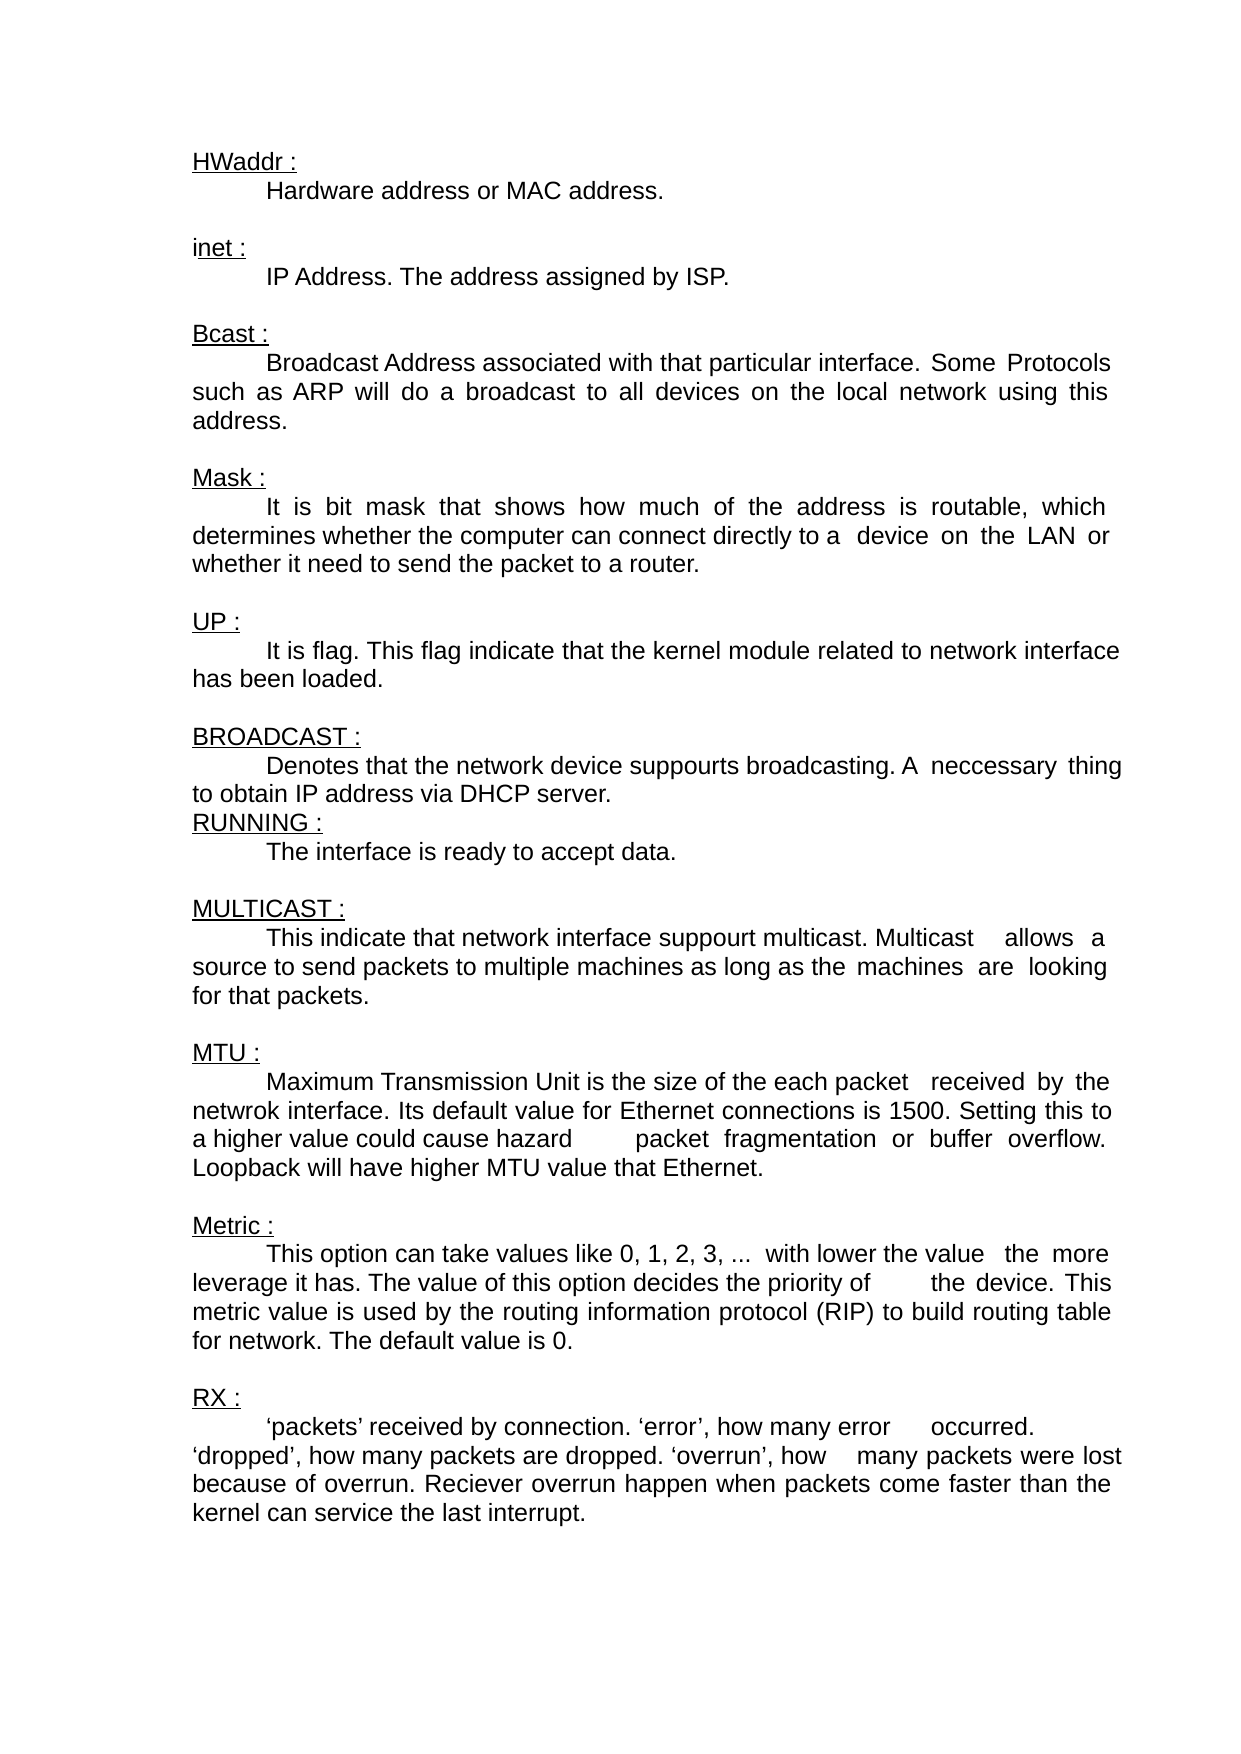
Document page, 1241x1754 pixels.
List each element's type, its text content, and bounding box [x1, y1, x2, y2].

text Hardware address or MAC address. [118, 176, 1122, 204]
text BROADCAST : [118, 722, 1122, 751]
text This indicate that network interface suppourt multicast. Multicast allows a source to send packets to multiple machines as long as the machines are looking for that packets. [118, 923, 1122, 1009]
text Bcast : [118, 319, 1122, 348]
text inet : [118, 233, 1122, 262]
text It is bit mask that shows how much of the address is routable, which determines whether the computer can connect directly to a device on the LAN or whether it need to send the packet to a router. [118, 492, 1122, 578]
text Maximum Transmission Unit is the size of the each packet received by the netwrok interface. Its default value for Ethernet connections is 1500. Setting this to a higher value could cause hazard packet fragmentation or buffer overflow. Loopback will have higher MTU value that Ethernet. [118, 1067, 1122, 1182]
text MULTICAST : [118, 894, 1122, 923]
text Metric : [118, 1211, 1122, 1239]
text ‘packets’ received by connection. ‘error’, how many error occurred. ‘dropped’, how many packets are dropped. ‘overrun’, how many packets were lost because of overrun. Reciever overrun happen when packets come faster than the kernel can service the last interrupt. [118, 1412, 1122, 1527]
text Broadcast Address associated with that particular interface. Some Protocols such as ARP will do a broadcast to all devices on the local network using this address. [118, 348, 1122, 434]
text UP : [118, 607, 1122, 636]
text This option can take values like 0, 1, 2, 3, ... with lower the value the more leverage it has. The value of this option decides the priority of the device. This metric value is used by the routing information protocol (RIP) to build routing table for network. The default value is 0. [118, 1239, 1122, 1354]
text It is flag. This flag indicate that the kernel module related to network interface has been loaded. [118, 636, 1122, 693]
text Denotes that the network device suppourts broadcasting. A neccessary thing to obtain IP address via DHCP server. [118, 751, 1122, 808]
text RUNNING : [118, 808, 1122, 837]
text MTU : [118, 1038, 1122, 1067]
text The interface is ready to accept data. [118, 837, 1122, 866]
text HWaddr : [118, 147, 1122, 176]
text Mask : [118, 463, 1122, 492]
text RX : [118, 1383, 1122, 1412]
text IP Address. The address assigned by ISP. [118, 262, 1122, 291]
